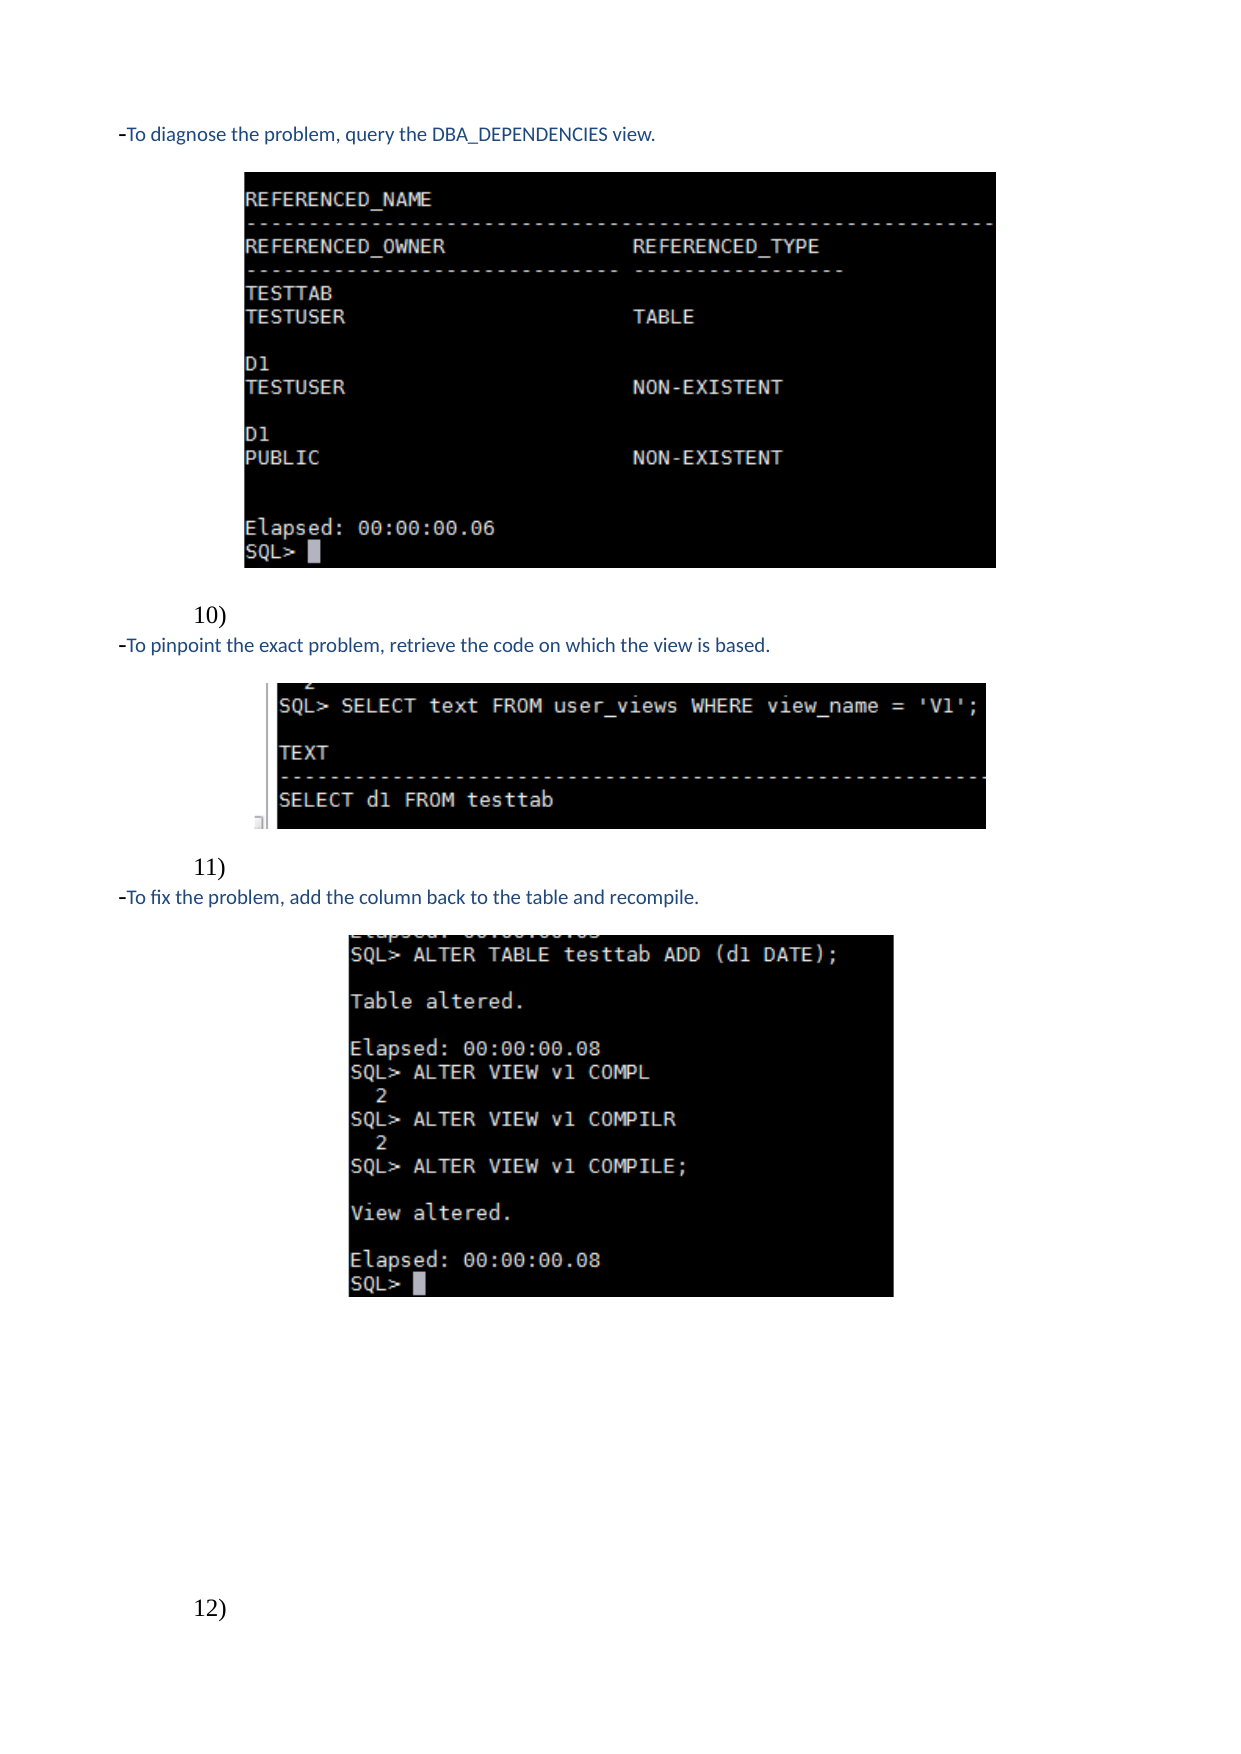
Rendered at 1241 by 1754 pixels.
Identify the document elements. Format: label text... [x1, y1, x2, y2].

picture [254, 683, 986, 829]
text 11) [118, 852, 1122, 881]
picture [346, 935, 894, 1297]
text -To fix the problem, add the column back to the table and recompile. [118, 881, 1122, 910]
text 10) [118, 600, 1122, 629]
picture [244, 172, 996, 568]
text 12) [118, 1593, 1122, 1622]
text -To pinpoint the exact problem, retrieve the code on which the view is based. [118, 629, 1122, 658]
text -To diagnose the problem, query the DBA_DEPENDENCIES view. [118, 118, 1122, 147]
